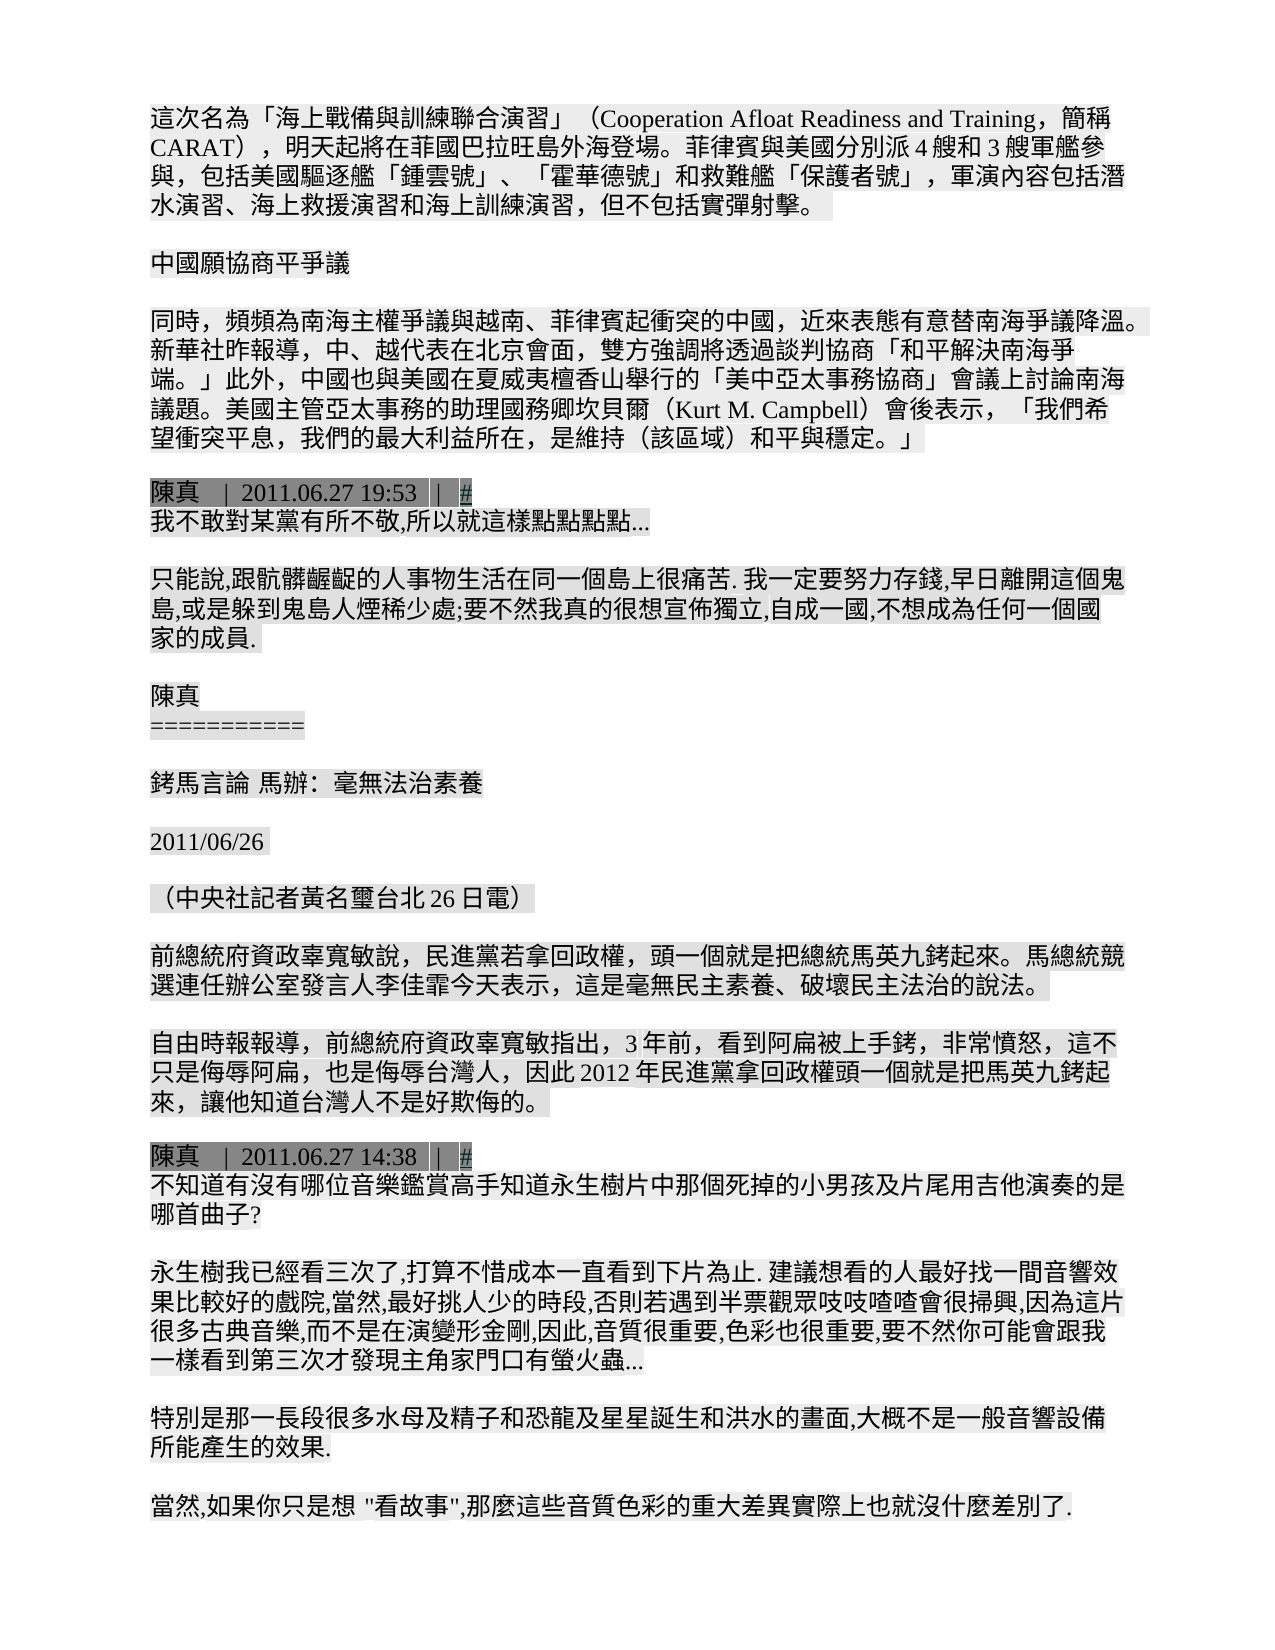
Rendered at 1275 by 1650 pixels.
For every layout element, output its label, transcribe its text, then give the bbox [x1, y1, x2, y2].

text 美國如果煞有介事地告訴大家說他保持中立,意思就是說就是他在從中搞鬼努力挑起爭端;如果他告訴大家說他多麼渴望和平,意思就是說他多希望能挑起一場戰爭,坐收漁翁之利. 我們應該學會怎麼聆聽政治語言. 陳真 ====== 向中國揚威 美菲明南海軍演 2011年 06月27日 蘋果日報 【蔡佳慧╱綜合外電報導】繼越南在南海以實彈軍演向中國嗆聲後，菲律賓明起也將與美國在南海舉行為期11天的「例行性」海上聯合軍事演習。菲國強調，本次演習內容不包括實彈射擊，與南海爭議「無關」；不過，專家分析，軍演將給予菲國自信，「美國人站在我們這邊」。 演習不含實彈射擊 這次名為「海上戰備與訓練聯合演習」（Cooperation Afloat Readiness and Training，簡稱CARAT），明天起將在菲國巴拉旺島外海登場。菲律賓與美國分別派4艘和3艘軍艦參與，包括美國驅逐艦「鍾雲號」、「霍華德號」和救難艦「保護者號」，軍演內容包括潛水演習、海上救援演習和海上訓練演習，但不包括實彈射擊。 中國願協商平爭議 同時，頻頻為南海主權爭議與越南、菲律賓起衝突的中國，近來表態有意替南海爭議降溫。新華社昨報導，中、越代表在北京會面，雙方強調將透過談判協商「和平解決南海爭端。」此外，中國也與美國在夏威夷檀香山舉行的「美中亞太事務協商」會議上討論南海議題。美國主管亞太事務的助理國務卿坎貝爾（Kurt M. Campbell）會後表示，「我們希望衝突平息，我們的最大利益所在，是維持（該區域）和平與穩定。」 [150, 75, 1125, 453]
text 不知道有沒有哪位音樂鑑賞高手知道永生樹片中那個死掉的小男孩及片尾用吉他演奏的是哪首曲子? 永生樹我已經看三次了,打算不惜成本一直看到下片為止. 建議想看的人最好找一間音響效果比較好的戲院,當然,最好挑人少的時段,否則若遇到半票觀眾吱吱喳喳會很掃興,因為這片很多古典音樂,而不是在演變形金剛,因此,音質很重要,色彩也很重要,要不然你可能會跟我一樣看到第三次才發現主角家門口有螢火蟲... 特別是那一長段很多水母及精子和恐龍及星星誕生和洪水的畫面,大概不是一般音響設備所能產生的效果. 當然,如果你只是想 "看故事",那麼這些音質色彩的重大差異實際上也就沒什麼差別了. [150, 1171, 1125, 1549]
text 陳真 | 2011.06.27 19:53 | # [150, 478, 1125, 507]
text 我不敢對某黨有所不敬,所以就這樣點點點點... 只能說,跟骯髒齷齪的人事物生活在同一個島上很痛苦. 我一定要努力存錢,早日離開這個鬼島,或是躲到鬼島人煙稀少處;要不然我真的很想宣佈獨立,自成一國,不想成為任何一個國家的成員. 陳真 =========== 銬馬言論 馬辦：毫無法治素養 2011/06/26 （中央社記者黃名璽台北26日電） 前總統府資政辜寬敏說，民進黨若拿回政權，頭一個就是把總統馬英九銬起來。馬總統競選連任辦公室發言人李佳霏今天表示，這是毫無民主素養、破壞民主法治的說法。 自由時報報導，前總統府資政辜寬敏指出，3年前，看到阿扁被上手銬，非常憤怒，這不只是侮辱阿扁，也是侮辱台灣人，因此2012年民進黨拿回政權頭一個就是把馬英九銬起來，讓他知道台灣人不是好欺侮的。 [150, 507, 1125, 1117]
text 陳真 | 2011.06.27 14:38 | # [150, 1142, 1125, 1171]
